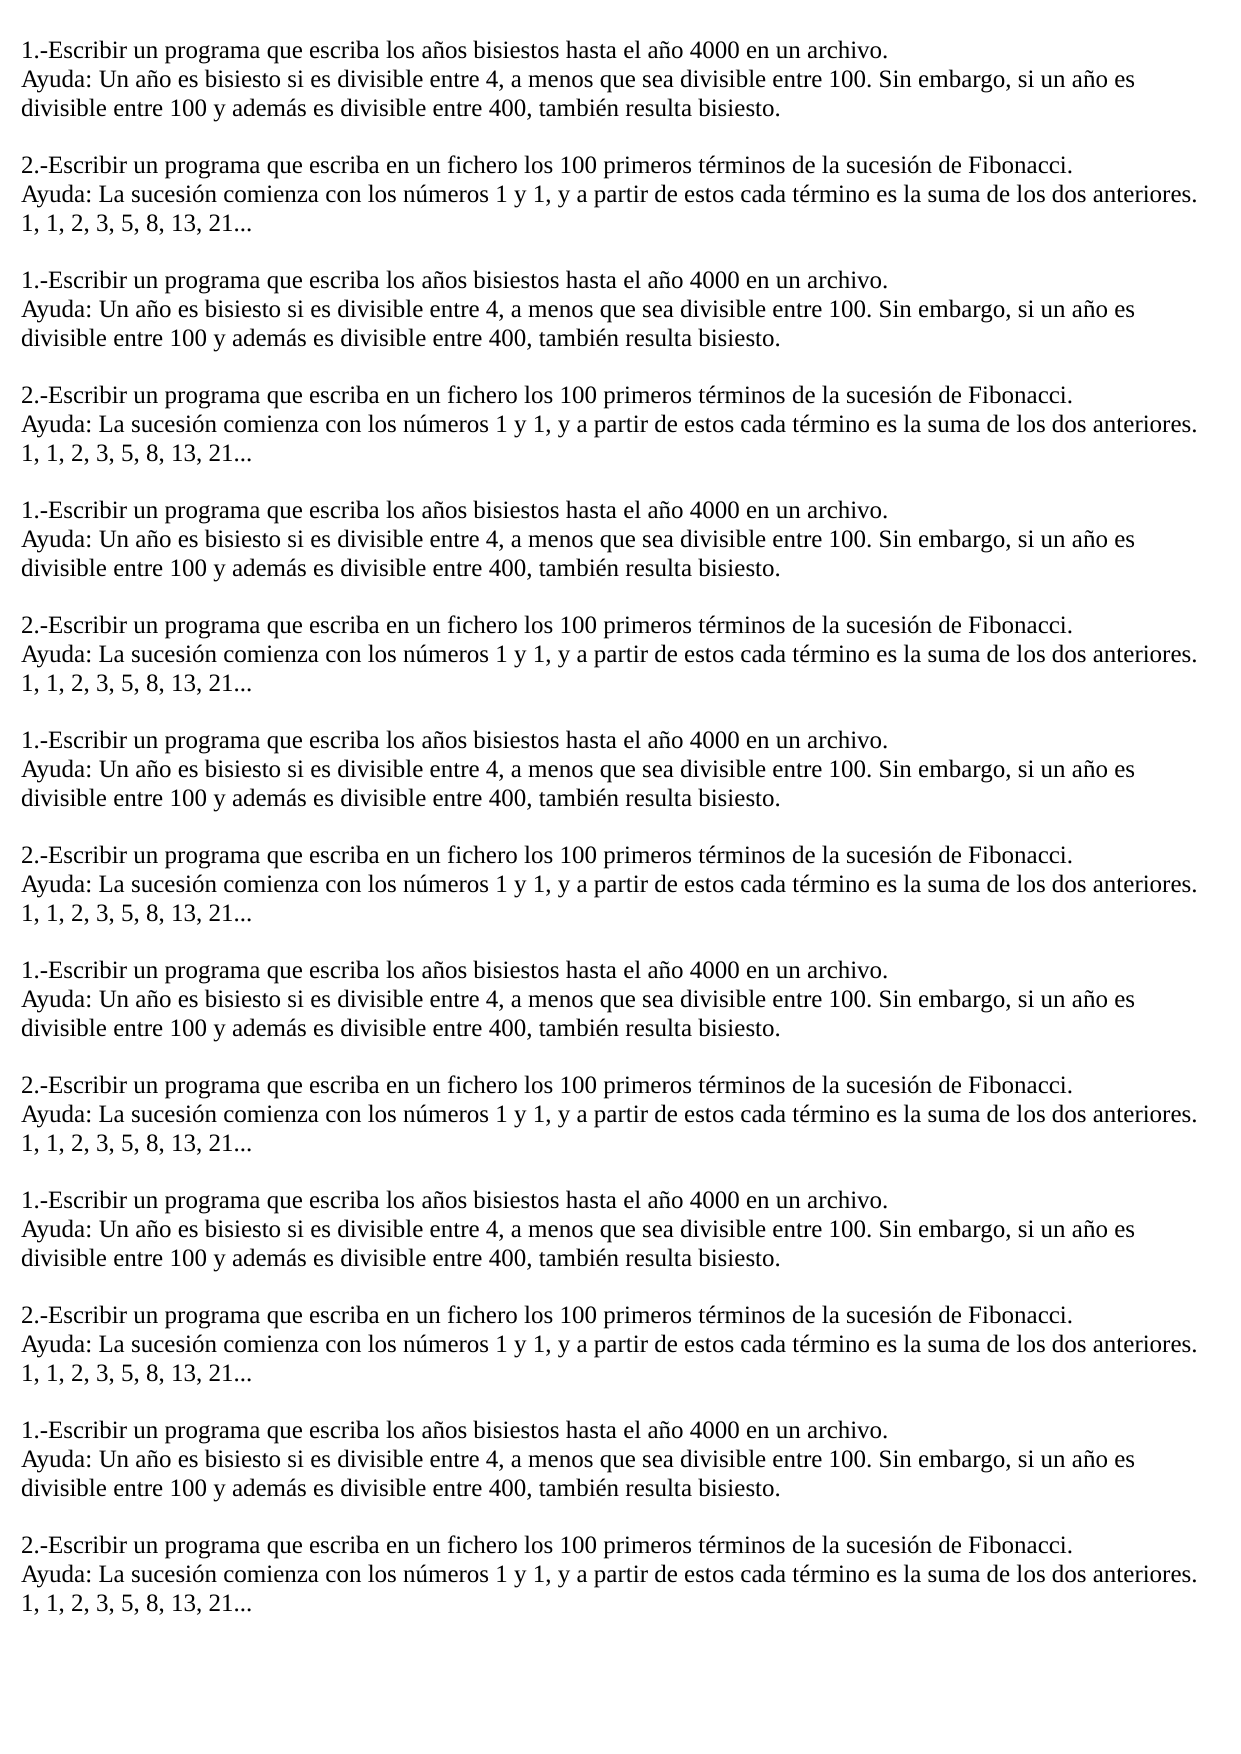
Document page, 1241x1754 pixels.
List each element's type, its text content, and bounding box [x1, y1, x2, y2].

text Ayuda: La sucesión comienza con los números 1 y 1, y a partir de estos cada término es la suma de los dos anteriores. [21, 1559, 1202, 1588]
text Ayuda: Un año es bisiesto si es divisible entre 4, a menos que sea divisible entre 100. Sin embargo, si un año es divisible entre 100 y además es divisible entre 400, también resulta bisiesto. [21, 294, 1202, 351]
text 2.-Escribir un programa que escriba en un fichero los 100 primeros términos de la sucesión de Fibonacci. [21, 1530, 1202, 1559]
text Ayuda: Un año es bisiesto si es divisible entre 4, a menos que sea divisible entre 100. Sin embargo, si un año es divisible entre 100 y además es divisible entre 400, también resulta bisiesto. [21, 524, 1202, 581]
text 1.-Escribir un programa que escriba los años bisiestos hasta el año 4000 en un archivo. [21, 955, 1202, 984]
text 1.-Escribir un programa que escriba los años bisiestos hasta el año 4000 en un archivo. [21, 1185, 1202, 1214]
text 1, 1, 2, 3, 5, 8, 13, 21... [21, 1128, 1202, 1156]
text 1.-Escribir un programa que escriba los años bisiestos hasta el año 4000 en un archivo. [21, 1415, 1202, 1444]
text Ayuda: Un año es bisiesto si es divisible entre 4, a menos que sea divisible entre 100. Sin embargo, si un año es divisible entre 100 y además es divisible entre 400, también resulta bisiesto. [21, 64, 1202, 121]
text 2.-Escribir un programa que escriba en un fichero los 100 primeros términos de la sucesión de Fibonacci. [21, 1300, 1202, 1329]
text Ayuda: La sucesión comienza con los números 1 y 1, y a partir de estos cada término es la suma de los dos anteriores. [21, 1329, 1202, 1358]
text 2.-Escribir un programa que escriba en un fichero los 100 primeros términos de la sucesión de Fibonacci. [21, 610, 1202, 639]
text 1.-Escribir un programa que escriba los años bisiestos hasta el año 4000 en un archivo. [21, 495, 1202, 524]
text 2.-Escribir un programa que escriba en un fichero los 100 primeros términos de la sucesión de Fibonacci. [21, 380, 1202, 409]
text Ayuda: La sucesión comienza con los números 1 y 1, y a partir de estos cada término es la suma de los dos anteriores. [21, 1099, 1202, 1128]
text 1, 1, 2, 3, 5, 8, 13, 21... [21, 208, 1202, 236]
text Ayuda: Un año es bisiesto si es divisible entre 4, a menos que sea divisible entre 100. Sin embargo, si un año es divisible entre 100 y además es divisible entre 400, también resulta bisiesto. [21, 1444, 1202, 1501]
text 1.-Escribir un programa que escriba los años bisiestos hasta el año 4000 en un archivo. [21, 725, 1202, 754]
text 1, 1, 2, 3, 5, 8, 13, 21... [21, 1358, 1202, 1386]
text Ayuda: Un año es bisiesto si es divisible entre 4, a menos que sea divisible entre 100. Sin embargo, si un año es divisible entre 100 y además es divisible entre 400, también resulta bisiesto. [21, 984, 1202, 1041]
text 1.-Escribir un programa que escriba los años bisiestos hasta el año 4000 en un archivo. [21, 35, 1202, 64]
text 1, 1, 2, 3, 5, 8, 13, 21... [21, 898, 1202, 926]
text 2.-Escribir un programa que escriba en un fichero los 100 primeros términos de la sucesión de Fibonacci. [21, 840, 1202, 869]
text Ayuda: Un año es bisiesto si es divisible entre 4, a menos que sea divisible entre 100. Sin embargo, si un año es divisible entre 100 y además es divisible entre 400, también resulta bisiesto. [21, 1214, 1202, 1271]
text Ayuda: La sucesión comienza con los números 1 y 1, y a partir de estos cada término es la suma de los dos anteriores. [21, 179, 1202, 208]
text Ayuda: Un año es bisiesto si es divisible entre 4, a menos que sea divisible entre 100. Sin embargo, si un año es divisible entre 100 y además es divisible entre 400, también resulta bisiesto. [21, 754, 1202, 811]
text 1, 1, 2, 3, 5, 8, 13, 21... [21, 1588, 1202, 1616]
text Ayuda: La sucesión comienza con los números 1 y 1, y a partir de estos cada término es la suma de los dos anteriores. [21, 409, 1202, 438]
text Ayuda: La sucesión comienza con los números 1 y 1, y a partir de estos cada término es la suma de los dos anteriores. [21, 639, 1202, 668]
text 1, 1, 2, 3, 5, 8, 13, 21... [21, 438, 1202, 466]
text Ayuda: La sucesión comienza con los números 1 y 1, y a partir de estos cada término es la suma de los dos anteriores. [21, 869, 1202, 898]
text 2.-Escribir un programa que escriba en un fichero los 100 primeros términos de la sucesión de Fibonacci. [21, 1070, 1202, 1099]
text 1.-Escribir un programa que escriba los años bisiestos hasta el año 4000 en un archivo. [21, 265, 1202, 294]
text 2.-Escribir un programa que escriba en un fichero los 100 primeros términos de la sucesión de Fibonacci. [21, 150, 1202, 179]
text 1, 1, 2, 3, 5, 8, 13, 21... [21, 668, 1202, 696]
